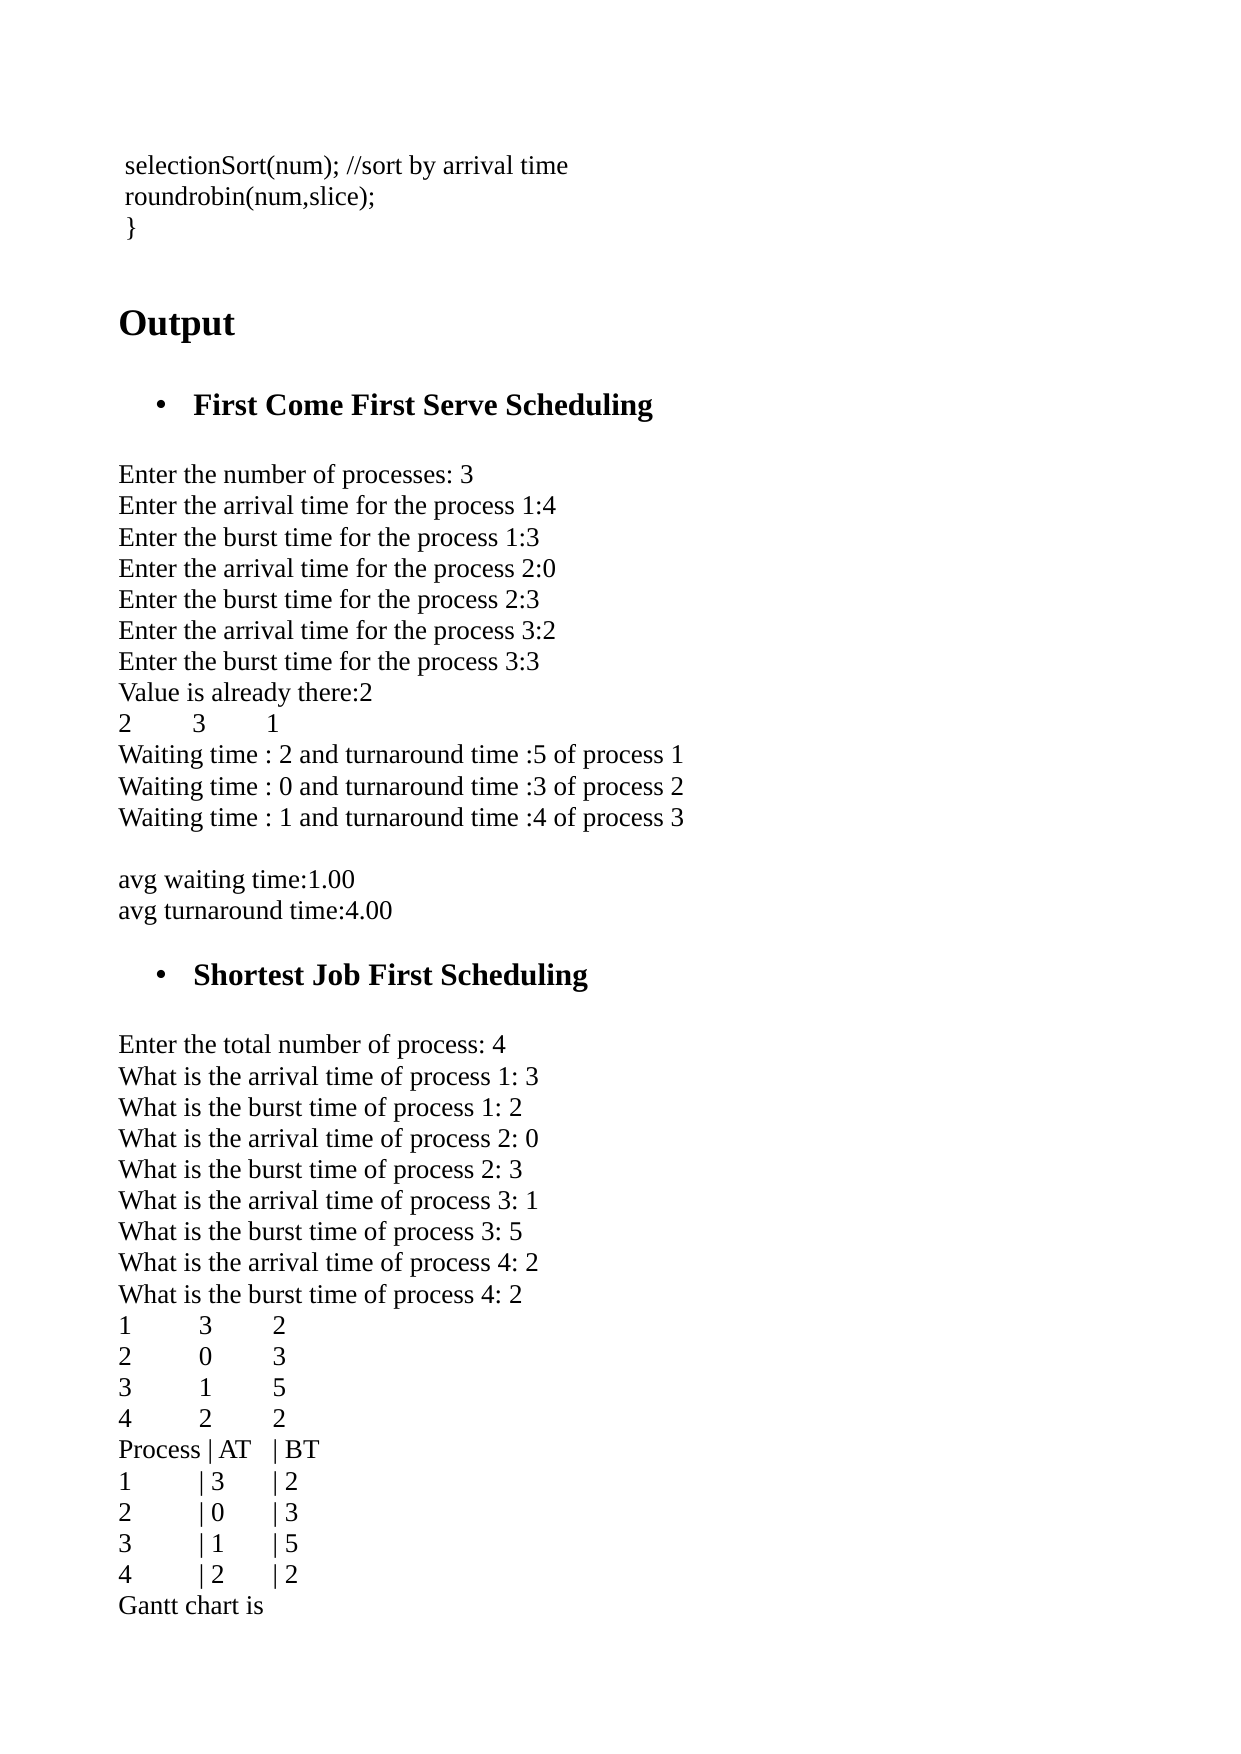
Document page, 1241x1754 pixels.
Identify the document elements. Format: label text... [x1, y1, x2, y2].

text Value is already there:2 [118, 676, 1122, 707]
list First Come First Serve Scheduling [156, 386, 1122, 422]
text 1 | 3 | 2 [118, 1464, 1122, 1496]
text What is the burst time of process 2: 3 [118, 1153, 1122, 1184]
text Waiting time : 2 and turnaround time :5 of process 1 [118, 739, 1122, 770]
text 1 3 2 [118, 1309, 1122, 1340]
text Output [118, 300, 1122, 343]
text 3 1 5 [118, 1371, 1122, 1402]
text What is the arrival time of process 1: 3 [118, 1060, 1122, 1091]
text roundrobin(num,slice); [118, 180, 1122, 212]
text Enter the arrival time for the process 1:4 [118, 489, 1122, 521]
text Enter the burst time for the process 2:3 [118, 583, 1122, 614]
text avg turnaround time:4.00 [118, 894, 1122, 926]
text What is the burst time of process 1: 2 [118, 1091, 1122, 1122]
text 2 3 1 [118, 707, 1122, 739]
text What is the burst time of process 4: 2 [118, 1278, 1122, 1309]
text What is the arrival time of process 2: 0 [118, 1122, 1122, 1153]
text Enter the arrival time for the process 3:2 [118, 614, 1122, 645]
text What is the arrival time of process 3: 1 [118, 1184, 1122, 1215]
text Enter the burst time for the process 3:3 [118, 645, 1122, 676]
text 2 0 3 [118, 1340, 1122, 1371]
text 3 | 1 | 5 [118, 1527, 1122, 1558]
text 2 | 0 | 3 [118, 1496, 1122, 1527]
text 4 | 2 | 2 [118, 1558, 1122, 1589]
text selectionSort(num); //sort by arrival time [118, 149, 1122, 180]
text Process | AT | BT [118, 1433, 1122, 1464]
text avg waiting time:1.00 [118, 863, 1122, 894]
text What is the arrival time of process 4: 2 [118, 1247, 1122, 1278]
text 4 2 2 [118, 1402, 1122, 1433]
text Waiting time : 0 and turnaround time :3 of process 2 [118, 770, 1122, 801]
text } [118, 212, 1122, 243]
text Waiting time : 1 and turnaround time :4 of process 3 [118, 801, 1122, 832]
text Enter the number of processes: 3 [118, 458, 1122, 489]
text What is the burst time of process 3: 5 [118, 1215, 1122, 1247]
list Shortest Job First Scheduling [156, 957, 1122, 993]
text Enter the total number of process: 4 [118, 1028, 1122, 1060]
text Gantt chart is [118, 1589, 1122, 1620]
text Enter the arrival time for the process 2:0 [118, 552, 1122, 583]
text Enter the burst time for the process 1:3 [118, 521, 1122, 552]
